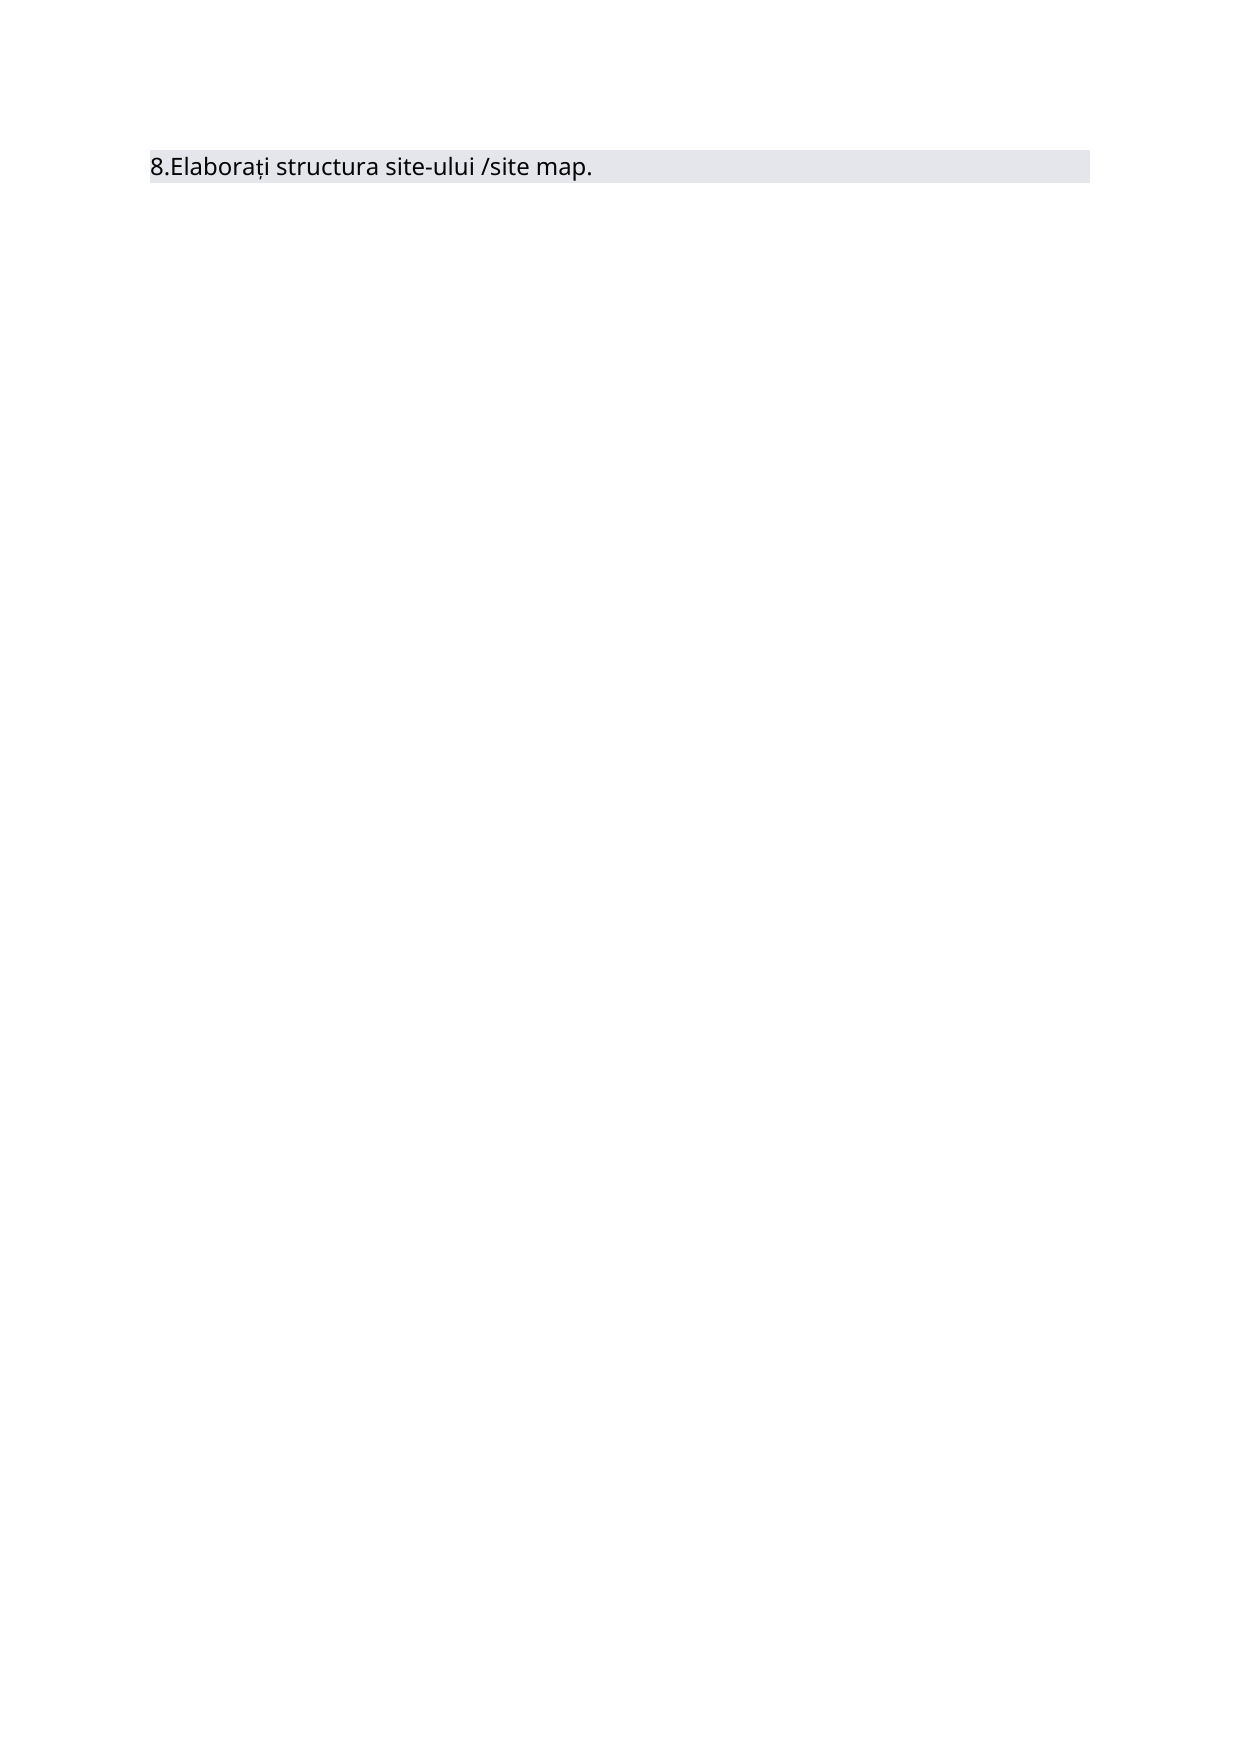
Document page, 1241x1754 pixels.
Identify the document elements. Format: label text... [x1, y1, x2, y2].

text 8.Elaborați structura site-ului /site map. [150, 150, 1090, 183]
